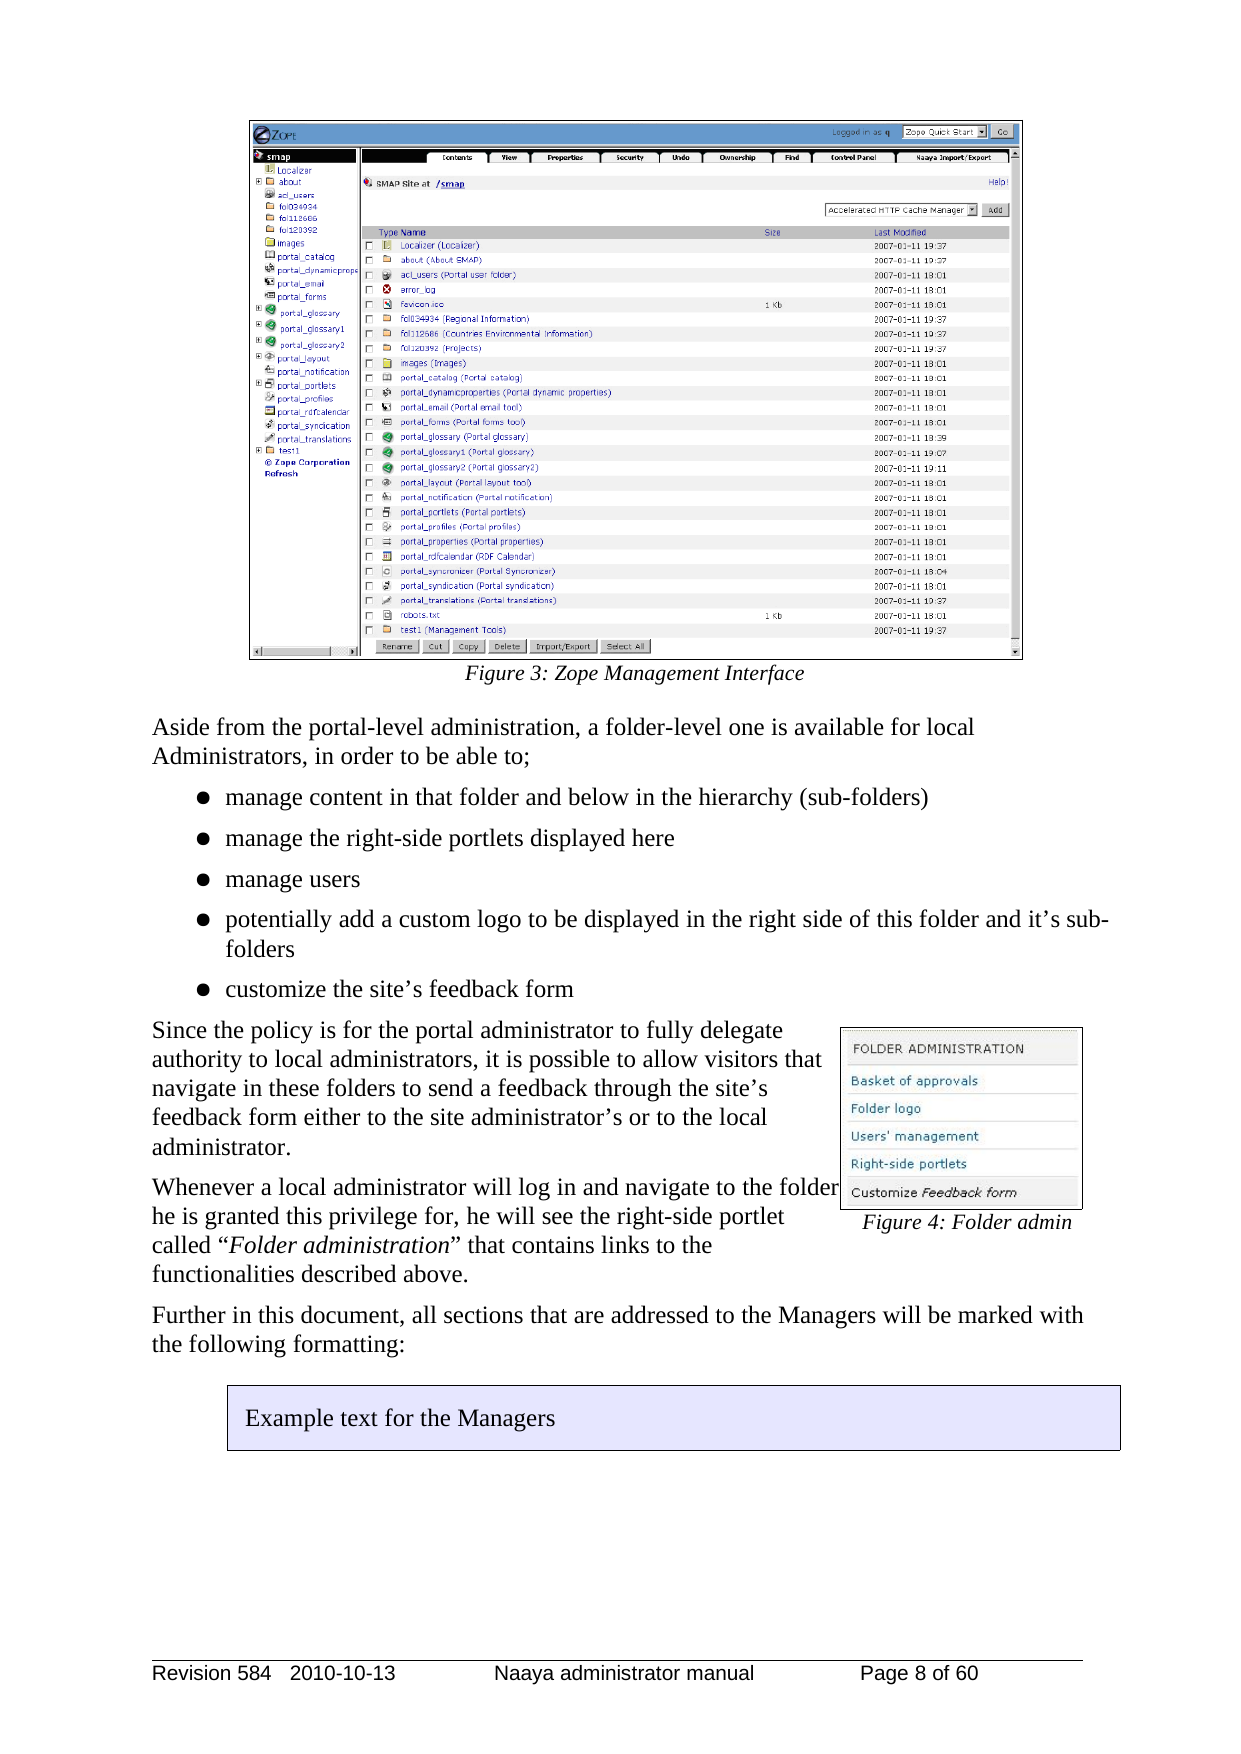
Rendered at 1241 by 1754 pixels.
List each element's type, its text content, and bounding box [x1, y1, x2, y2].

text Figure 3: Zope Management Interface [249, 660, 1023, 685]
text Further in this document, all sections that are addressed to the Managers will be marked with the following formatting: [152, 1300, 1120, 1358]
text Aside from the portal-level administration, a folder-level one is available for local Administrators, in order to be able to; [152, 712, 1120, 770]
list manage content in that folder and below in the hierarchy (sub-folders) [196, 782, 1120, 811]
text Since the policy is for the portal administrator to fully delegate authority to local administrators, it is possible to allow visitors that navigate in these folders to send a feedback through the site’s feedback form either to the site administrator’s or to the local administrator. [152, 1015, 1120, 1160]
list potentially add a custom logo to be displayed in the right side of this folder and it’s sub-folders [196, 904, 1120, 962]
text [250, 121, 1022, 659]
text Example text for the Managers [228, 1386, 1120, 1450]
text Whenever a local administrator will log in and navigate to the folder he is granted this privilege for, he will see the right-side portlet called “Folder administration” that contains links to the functionalities described above. [152, 1172, 1120, 1288]
text Figure 4: Folder admin [840, 1028, 1097, 1234]
list customize the site’s feedback form [196, 974, 1120, 1003]
list manage users [196, 863, 1120, 893]
picture [842, 1030, 1079, 1206]
list manage the right-side portlets displayed here [196, 823, 1120, 852]
